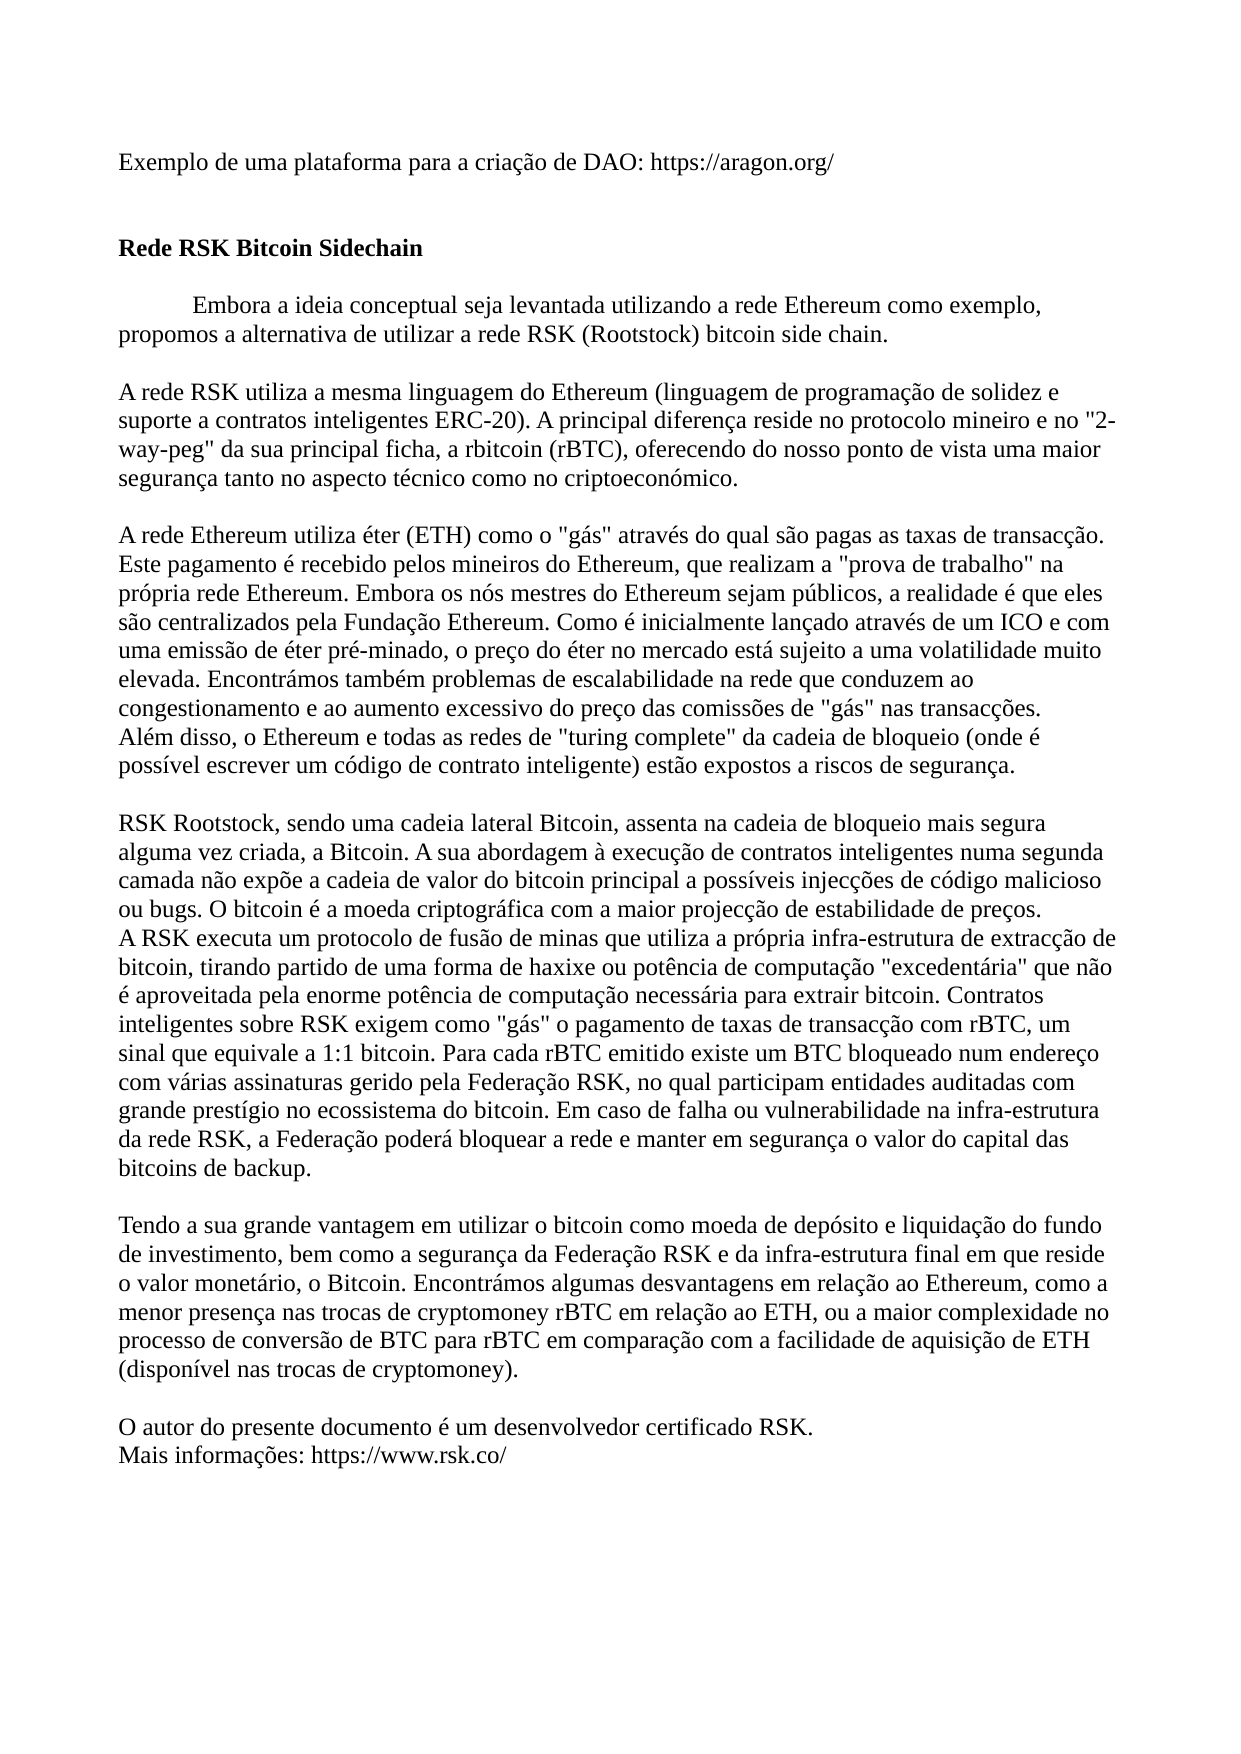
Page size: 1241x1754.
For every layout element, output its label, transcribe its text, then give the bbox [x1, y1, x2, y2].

text A rede Ethereum utiliza éter (ETH) como o "gás" através do qual são pagas as taxas de transacção. Este pagamento é recebido pelos mineiros do Ethereum, que realizam a "prova de trabalho" na própria rede Ethereum. Embora os nós mestres do Ethereum sejam públicos, a realidade é que eles são centralizados pela Fundação Ethereum. Como é inicialmente lançado através de um ICO e com uma emissão de éter pré-minado, o preço do éter no mercado está sujeito a uma volatilidade muito elevada. Encontrámos também problemas de escalabilidade na rede que conduzem ao congestionamento e ao aumento excessivo do preço das comissões de "gás" nas transacções. [118, 521, 1122, 722]
text A rede RSK utiliza a mesma linguagem do Ethereum (linguagem de programação de solidez e suporte a contratos inteligentes ERC-20). A principal diferença reside no protocolo mineiro e no "2-way-peg" da sua principal ficha, a rbitcoin (rBTC), oferecendo do nosso ponto de vista uma maior segurança tanto no aspecto técnico como no criptoeconómico. [118, 377, 1122, 492]
text Além disso, o Ethereum e todas as redes de "turing complete" da cadeia de bloqueio (onde é possível escrever um código de contrato inteligente) estão expostos a riscos de segurança. [118, 722, 1122, 779]
text Tendo a sua grande vantagem em utilizar o bitcoin como moeda de depósito e liquidação do fundo de investimento, bem como a segurança da Federação RSK e da infra-estrutura final em que reside o valor monetário, o Bitcoin. Encontrámos algumas desvantagens em relação ao Ethereum, como a menor presença nas trocas de cryptomoney rBTC em relação ao ETH, ou a maior complexidade no processo de conversão de BTC para rBTC em comparação com a facilidade de aquisição de ETH (disponível nas trocas de cryptomoney). [118, 1211, 1122, 1383]
text Exemplo de uma plataforma para a criação de DAO: https://aragon.org/ [118, 147, 1122, 176]
text O autor do presente documento é um desenvolvedor certificado RSK. [118, 1412, 1122, 1441]
text Embora a ideia conceptual seja levantada utilizando a rede Ethereum como exemplo, propomos a alternativa de utilizar a rede RSK (Rootstock) bitcoin side chain. [118, 291, 1122, 348]
text RSK Rootstock, sendo uma cadeia lateral Bitcoin, assenta na cadeia de bloqueio mais segura alguma vez criada, a Bitcoin. A sua abordagem à execução de contratos inteligentes numa segunda camada não expõe a cadeia de valor do bitcoin principal a possíveis injecções de código malicioso ou bugs. O bitcoin é a moeda criptográfica com a maior projecção de estabilidade de preços. [118, 808, 1122, 923]
text Mais informações: https://www.rsk.co/ [118, 1441, 1122, 1469]
text Rede RSK Bitcoin Sidechain [118, 233, 1122, 262]
text A RSK executa um protocolo de fusão de minas que utiliza a própria infra-estrutura de extracção de bitcoin, tirando partido de uma forma de haxixe ou potência de computação "excedentária" que não é aproveitada pela enorme potência de computação necessária para extrair bitcoin. Contratos inteligentes sobre RSK exigem como "gás" o pagamento de taxas de transacção com rBTC, um sinal que equivale a 1:1 bitcoin. Para cada rBTC emitido existe um BTC bloqueado num endereço com várias assinaturas gerido pela Federação RSK, no qual participam entidades auditadas com grande prestígio no ecossistema do bitcoin. Em caso de falha ou vulnerabilidade na infra-estrutura da rede RSK, a Federação poderá bloquear a rede e manter em segurança o valor do capital das bitcoins de backup. [118, 923, 1122, 1182]
